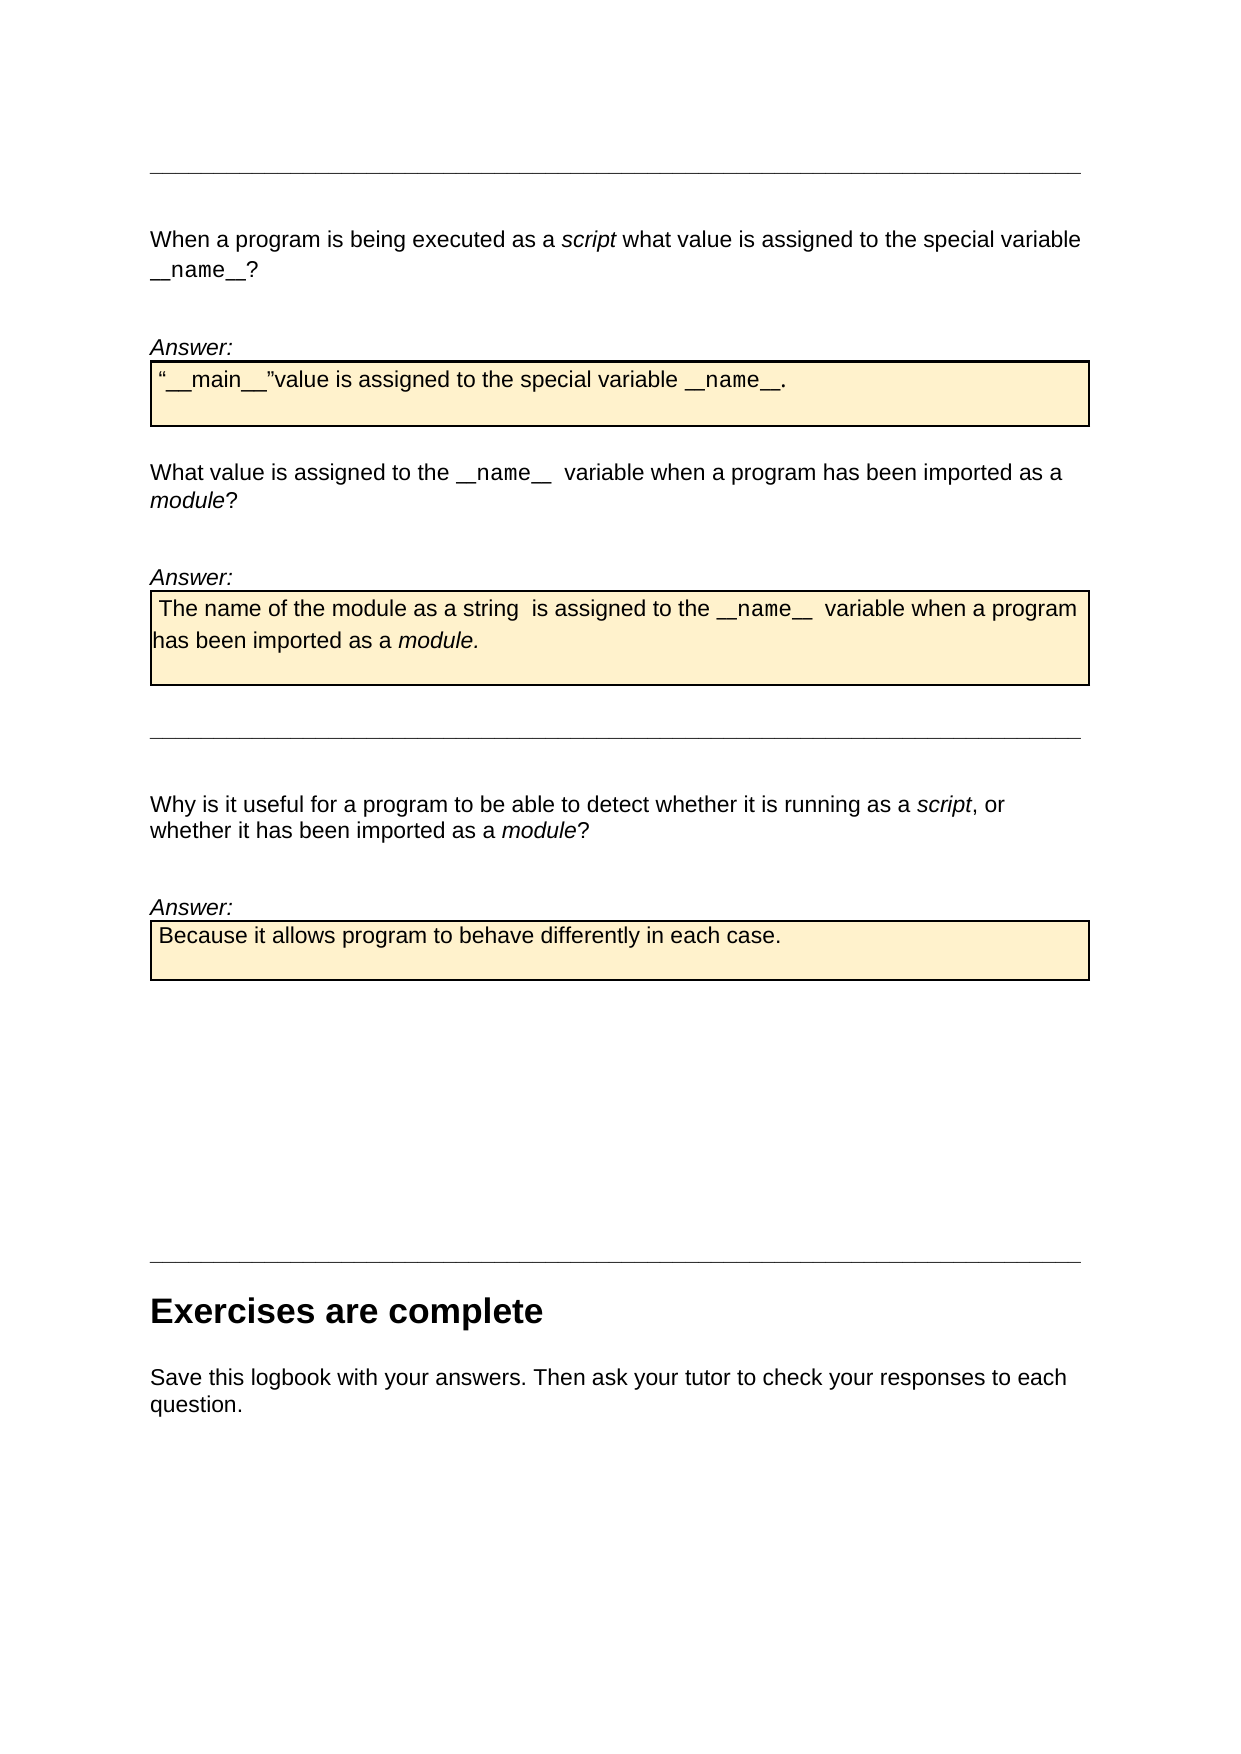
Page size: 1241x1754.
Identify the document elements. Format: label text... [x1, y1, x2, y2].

text “__main__”value is assigned to the special variable __name__. [152, 363, 1088, 394]
text Answer: [150, 334, 1090, 360]
text Because it allows program to behave differently in each case. [152, 922, 1088, 948]
text _________________________________________________________________________ [150, 1239, 1090, 1265]
text _________________________________________________________________________ [150, 715, 1090, 741]
text Save this logbook with your answers. Then ask your tutor to check your responses to each question. [150, 1364, 1090, 1417]
text What value is assigned to the __name__ variable when a program has been imported as a module? [150, 456, 1090, 513]
text The name of the module as a string is assigned to the __name__ variable when a program has been imported as a module. [152, 592, 1088, 653]
text Answer: [150, 563, 1090, 590]
text When a program is being executed as a script what value is assigned to the special variable __name__? [150, 226, 1090, 284]
text Why is it useful for a program to be able to detect whether it is running as a script, or whether it has been imported as a module? [150, 791, 1090, 844]
text _________________________________________________________________________ [150, 150, 1090, 176]
text Answer: [150, 894, 1090, 920]
subtitle Exercises are complete [150, 1290, 1090, 1331]
